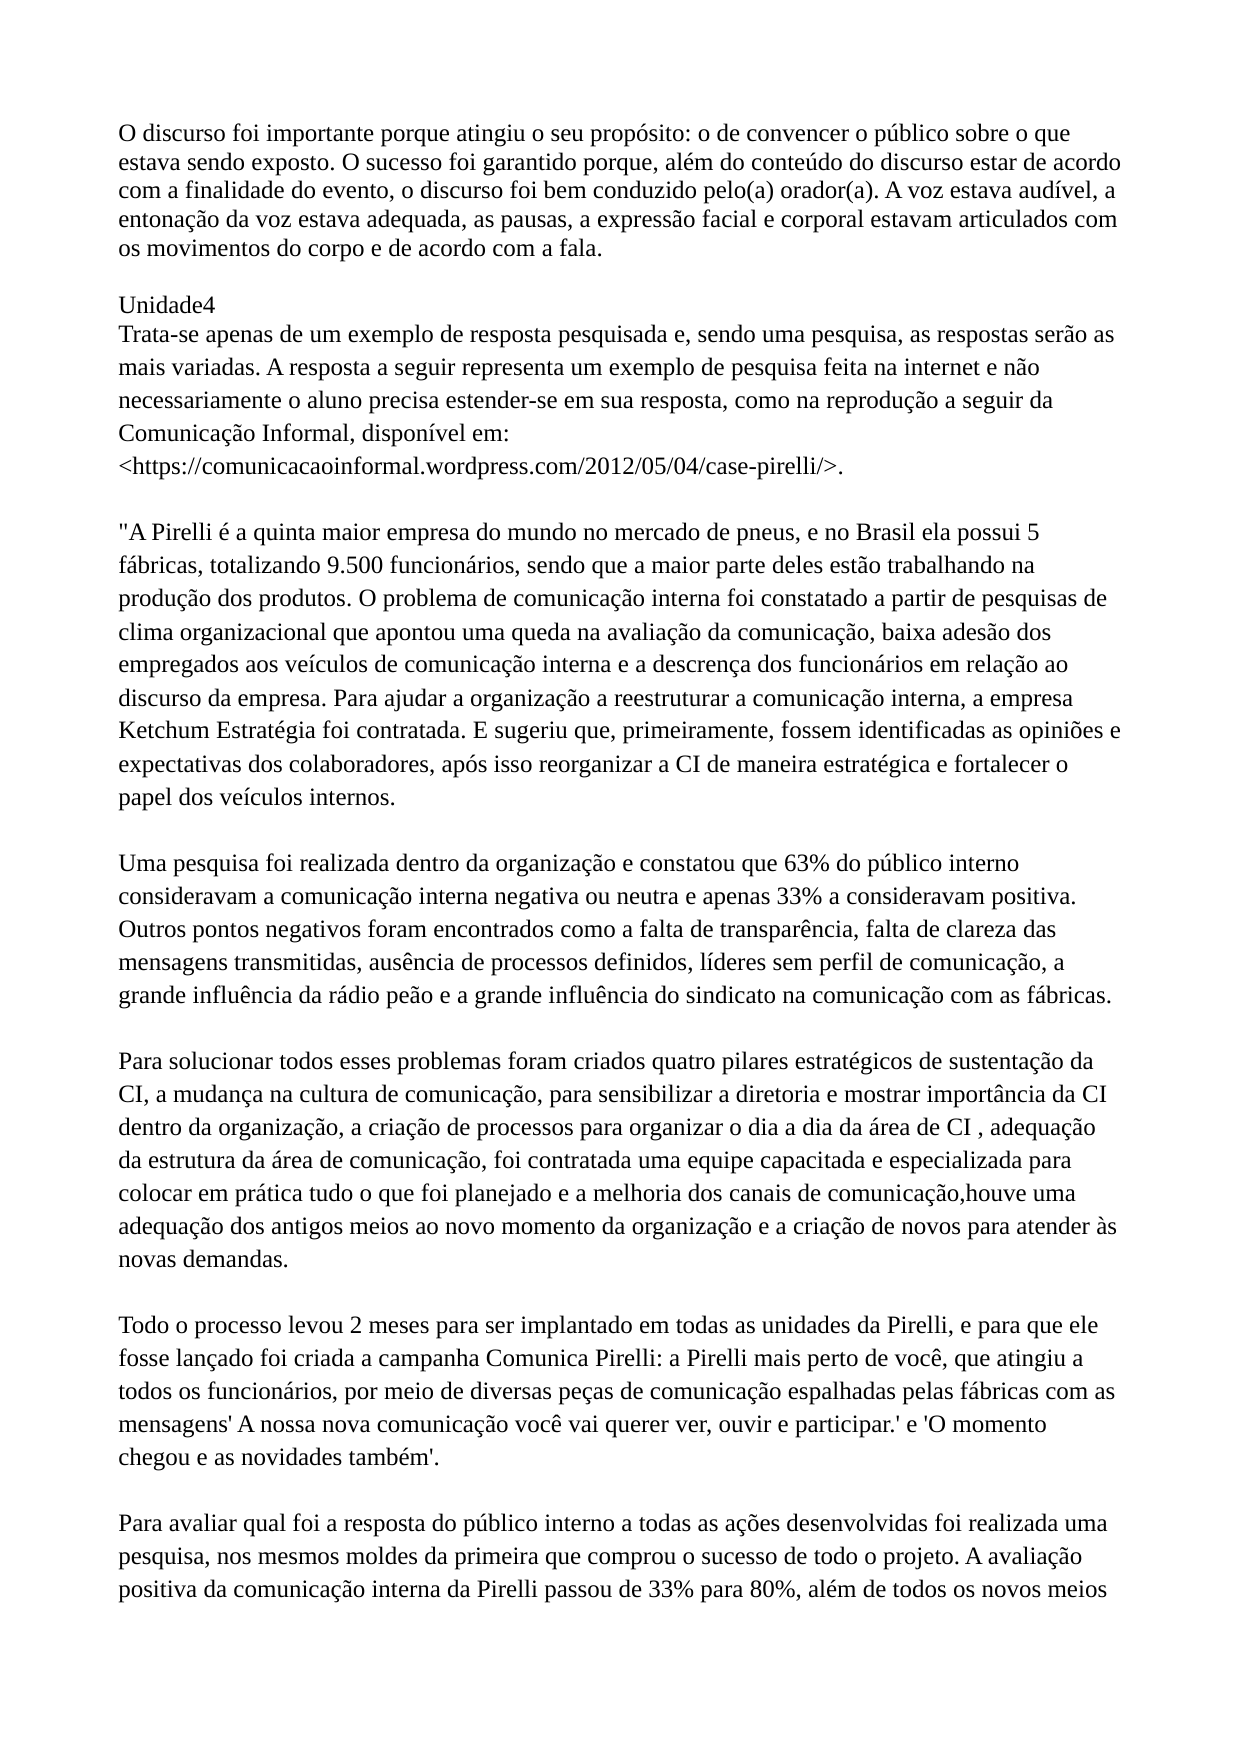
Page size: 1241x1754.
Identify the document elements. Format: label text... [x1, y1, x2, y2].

text Unidade4 [118, 291, 1122, 319]
text O discurso foi importante porque atingiu o seu propósito: o de convencer o público sobre o que estava sendo exposto. O sucesso foi garantido porque, além do conteúdo do discurso estar de acordo com a finalidade do evento, o discurso foi bem conduzido pelo(a) orador(a). A voz estava audível, a entonação da voz estava adequada, as pausas, a expressão facial e corporal estavam articulados com os movimentos do corpo e de acordo com a fala. [118, 118, 1122, 262]
text Trata-se apenas de um exemplo de resposta pesquisada e, sendo uma pesquisa, as respostas serão as mais variadas. A resposta a seguir representa um exemplo de pesquisa feita na internet e não necessariamente o aluno precisa estender-se em sua resposta, como na reprodução a seguir da Comunicação Informal, disponível em: <https://comunicacaoinformal.wordpress.com/2012/05/04/case-pirelli/>. "A Pirelli é a quinta maior empresa do mundo no mercado de pneus, e no Brasil ela possui 5 fábricas, totalizando 9.500 funcionários, sendo que a maior parte deles estão trabalhando na produção dos produtos. O problema de comunicação interna foi constatado a partir de pesquisas de clima organizacional que apontou uma queda na avaliação da comunicação, baixa adesão dos empregados aos veículos de comunicação interna e a descrença dos funcionários em relação ao discurso da empresa. Para ajudar a organização a reestruturar a comunicação interna, a empresa Ketchum Estratégia foi contratada. E sugeriu que, primeiramente, fossem identificadas as opiniões e expectativas dos colaboradores, após isso reorganizar a CI de maneira estratégica e fortalecer o papel dos veículos internos. Uma pesquisa foi realizada dentro da organização e constatou que 63% do público interno consideravam a comunicação interna negativa ou neutra e apenas 33% a consideravam positiva. Outros pontos negativos foram encontrados como a falta de transparência, falta de clareza das mensagens transmitidas, ausência de processos definidos, líderes sem perfil de comunicação, a grande influência da rádio peão e a grande influência do sindicato na comunicação com as fábricas. Para solucionar todos esses problemas foram criados quatro pilares estratégicos de sustentação da CI, a mudança na cultura de comunicação, para sensibilizar a diretoria e mostrar importância da CI dentro da organização, a criação de processos para organizar o dia a dia da área de CI , adequação da estrutura da área de comunicação, foi contratada uma equipe capacitada e especializada para colocar em prática tudo o que foi planejado e a melhoria dos canais de comunicação,houve uma adequação dos antigos meios ao novo momento da organização e a criação de novos para atender às novas demandas. Todo o processo levou 2 meses para ser implantado em todas as unidades da Pirelli, e para que ele fosse lançado foi criada a campanha Comunica Pirelli: a Pirelli mais perto de você, que atingiu a todos os funcionários, por meio de diversas peças de comunicação espalhadas pelas fábricas com as mensagens' A nossa nova comunicação você vai querer ver, ouvir e participar.' e 'O momento chegou e as novidades também'. Para avaliar qual foi a resposta do público interno a todas as ações desenvolvidas foi realizada uma pesquisa, nos mesmos moldes da primeira que comprou o sucesso de todo o projeto. A avaliação positiva da comunicação interna da Pirelli passou de 33% para 80%, além de todos os novos meios [118, 319, 1122, 1603]
